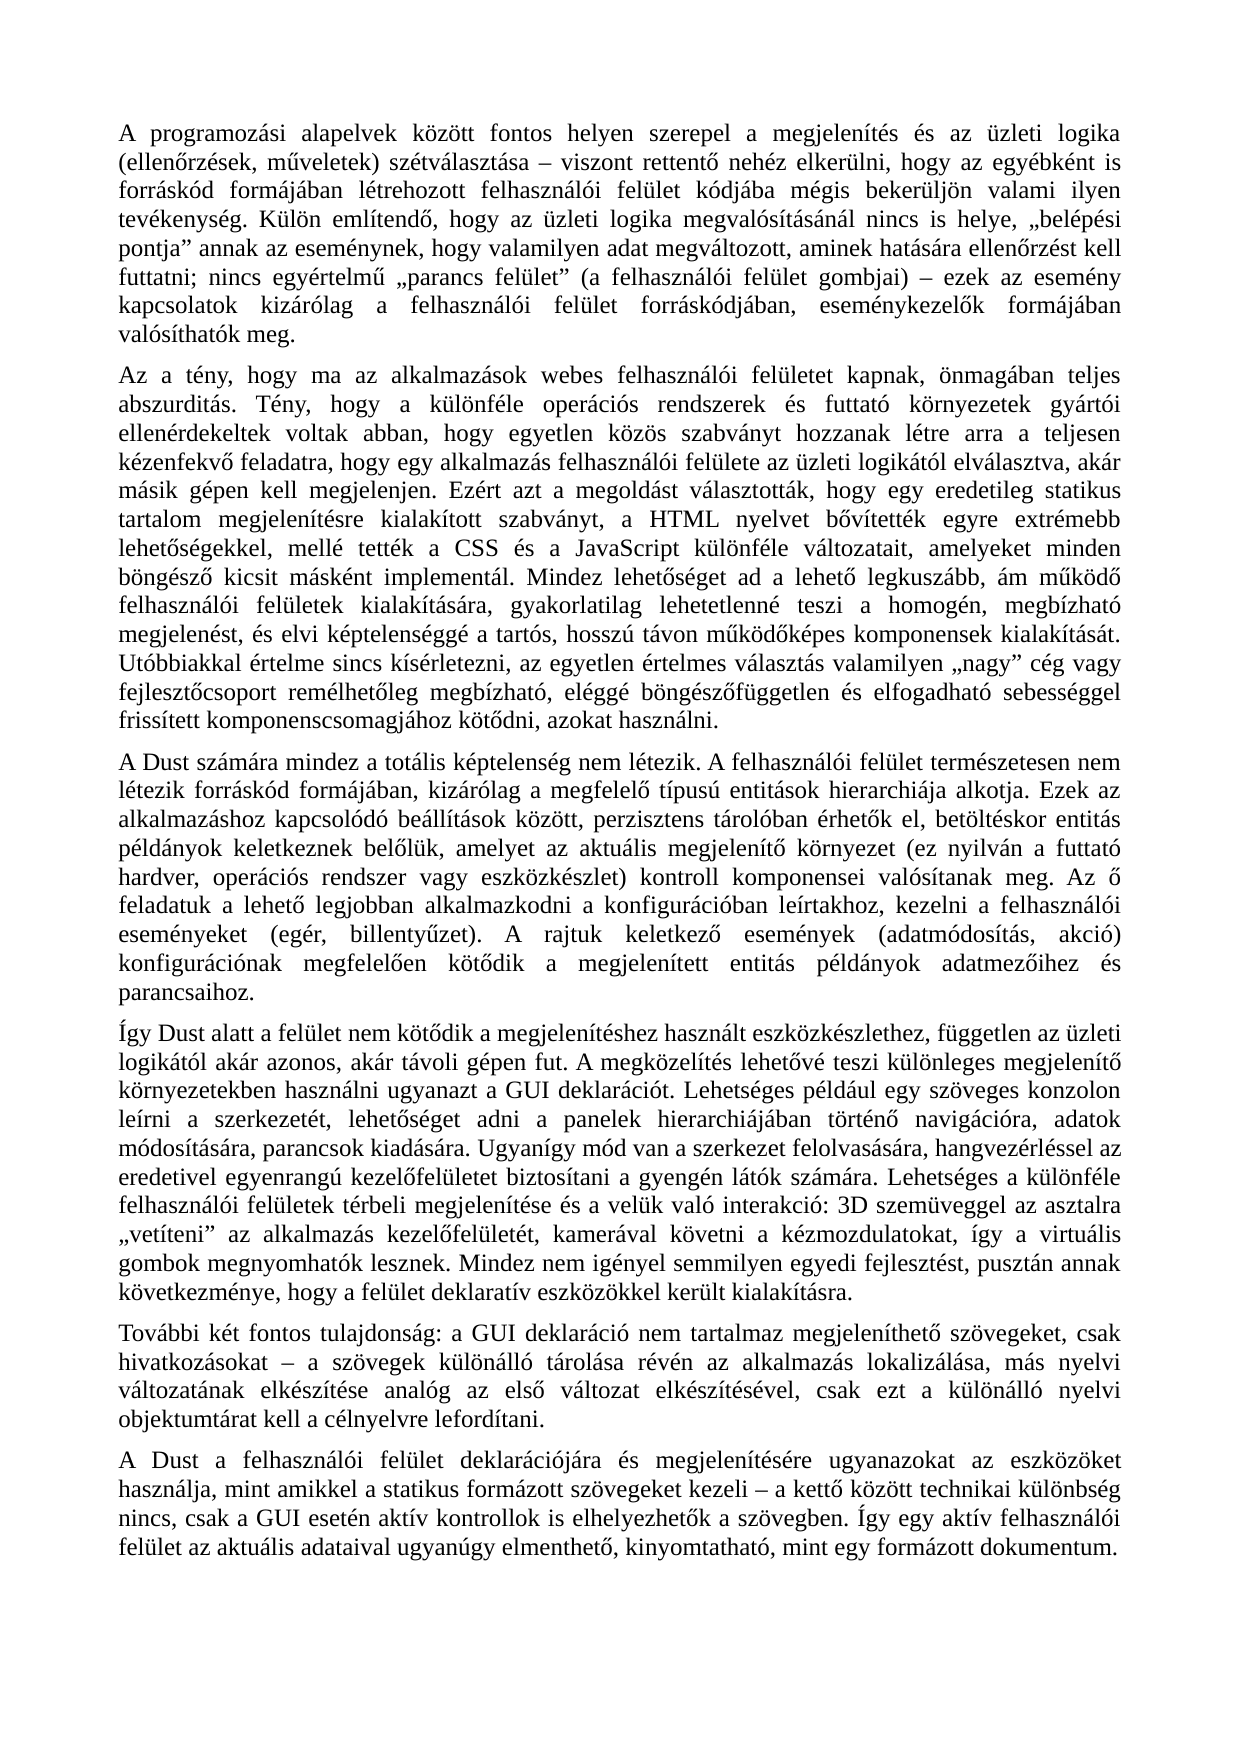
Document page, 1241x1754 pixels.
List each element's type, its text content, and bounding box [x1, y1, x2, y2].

text A Dust számára mindez a totális képtelenség nem létezik. A felhasználói felület természetesen nem létezik forráskód formájában, kizárólag a megfelelő típusú entitások hierarchiája alkotja. Ezek az alkalmazáshoz kapcsolódó beállítások között, perzisztens tárolóban érhetők el, betöltéskor entitás példányok keletkeznek belőlük, amelyet az aktuális megjelenítő környezet (ez nyilván a futtató hardver, operációs rendszer vagy eszközkészlet) kontroll komponensei valósítanak meg. Az ő feladatuk a lehető legjobban alkalmazkodni a konfigurációban leírtakhoz, kezelni a felhasználói eseményeket (egér, billentyűzet). A rajtuk keletkező események (adatmódosítás, akció) konfigurációnak megfelelően kötődik a megjelenített entitás példányok adatmezőihez és parancsaihoz. [118, 747, 1122, 1006]
text A programozási alapelvek között fontos helyen szerepel a megjelenítés és az üzleti logika (ellenőrzések, műveletek) szétválasztása – viszont rettentő nehéz elkerülni, hogy az egyébként is forráskód formájában létrehozott felhasználói felület kódjába mégis bekerüljön valami ilyen tevékenység. Külön említendő, hogy az üzleti logika megvalósításánál nincs is helye, „belépési pontja” annak az eseménynek, hogy valamilyen adat megváltozott, aminek hatására ellenőrzést kell futtatni; nincs egyértelmű „parancs felület” (a felhasználói felület gombjai) – ezek az esemény kapcsolatok kizárólag a felhasználói felület forráskódjában, eseménykezelők formájában valósíthatók meg. [118, 118, 1122, 348]
text A Dust a felhasználói felület deklarációjára és megjelenítésére ugyanazokat az eszközöket használja, mint amikkel a statikus formázott szövegeket kezeli – a kettő között technikai különbség nincs, csak a GUI esetén aktív kontrollok is elhelyezhetők a szövegben. Így egy aktív felhasználói felület az aktuális adataival ugyanúgy elmenthető, kinyomtatható, mint egy formázott dokumentum. [118, 1446, 1122, 1561]
text Így Dust alatt a felület nem kötődik a megjelenítéshez használt eszközkészlethez, független az üzleti logikától akár azonos, akár távoli gépen fut. A megközelítés lehetővé teszi különleges megjelenítő környezetekben használni ugyanazt a GUI deklarációt. Lehetséges például egy szöveges konzolon leírni a szerkezetét, lehetőséget adni a panelek hierarchiájában történő navigációra, adatok módosítására, parancsok kiadására. Ugyanígy mód van a szerkezet felolvasására, hangvezérléssel az eredetivel egyenrangú kezelőfelületet biztosítani a gyengén látók számára. Lehetséges a különféle felhasználói felületek térbeli megjelenítése és a velük való interakció: 3D szemüveggel az asztalra „vetíteni” az alkalmazás kezelőfelületét, kamerával követni a kézmozdulatokat, így a virtuális gombok megnyomhatók lesznek. Mindez nem igényel semmilyen egyedi fejlesztést, pusztán annak következménye, hogy a felület deklaratív eszközökkel került kialakításra. [118, 1018, 1122, 1306]
text Az a tény, hogy ma az alkalmazások webes felhasználói felületet kapnak, önmagában teljes abszurditás. Tény, hogy a különféle operációs rendszerek és futtató környezetek gyártói ellenérdekeltek voltak abban, hogy egyetlen közös szabványt hozzanak létre arra a teljesen kézenfekvő feladatra, hogy egy alkalmazás felhasználói felülete az üzleti logikától elválasztva, akár másik gépen kell megjelenjen. Ezért azt a megoldást választották, hogy egy eredetileg statikus tartalom megjelenítésre kialakított szabványt, a HTML nyelvet bővítették egyre extrémebb lehetőségekkel, mellé tették a CSS és a JavaScript különféle változatait, amelyeket minden böngésző kicsit másként implementál. Mindez lehetőséget ad a lehető legkuszább, ám működő felhasználói felületek kialakítására, gyakorlatilag lehetetlenné teszi a homogén, megbízható megjelenést, és elvi képtelenséggé a tartós, hosszú távon működőképes komponensek kialakítását. Utóbbiakkal értelme sincs kísérletezni, az egyetlen értelmes választás valamilyen „nagy” cég vagy fejlesztőcsoport remélhetőleg megbízható, eléggé böngészőfüggetlen és elfogadható sebességgel frissített komponenscsomagjához kötődni, azokat használni. [118, 361, 1122, 734]
text További két fontos tulajdonság: a GUI deklaráció nem tartalmaz megjeleníthető szövegeket, csak hivatkozásokat – a szövegek különálló tárolása révén az alkalmazás lokalizálása, más nyelvi változatának elkészítése analóg az első változat elkészítésével, csak ezt a különálló nyelvi objektumtárat kell a célnyelvre lefordítani. [118, 1318, 1122, 1433]
